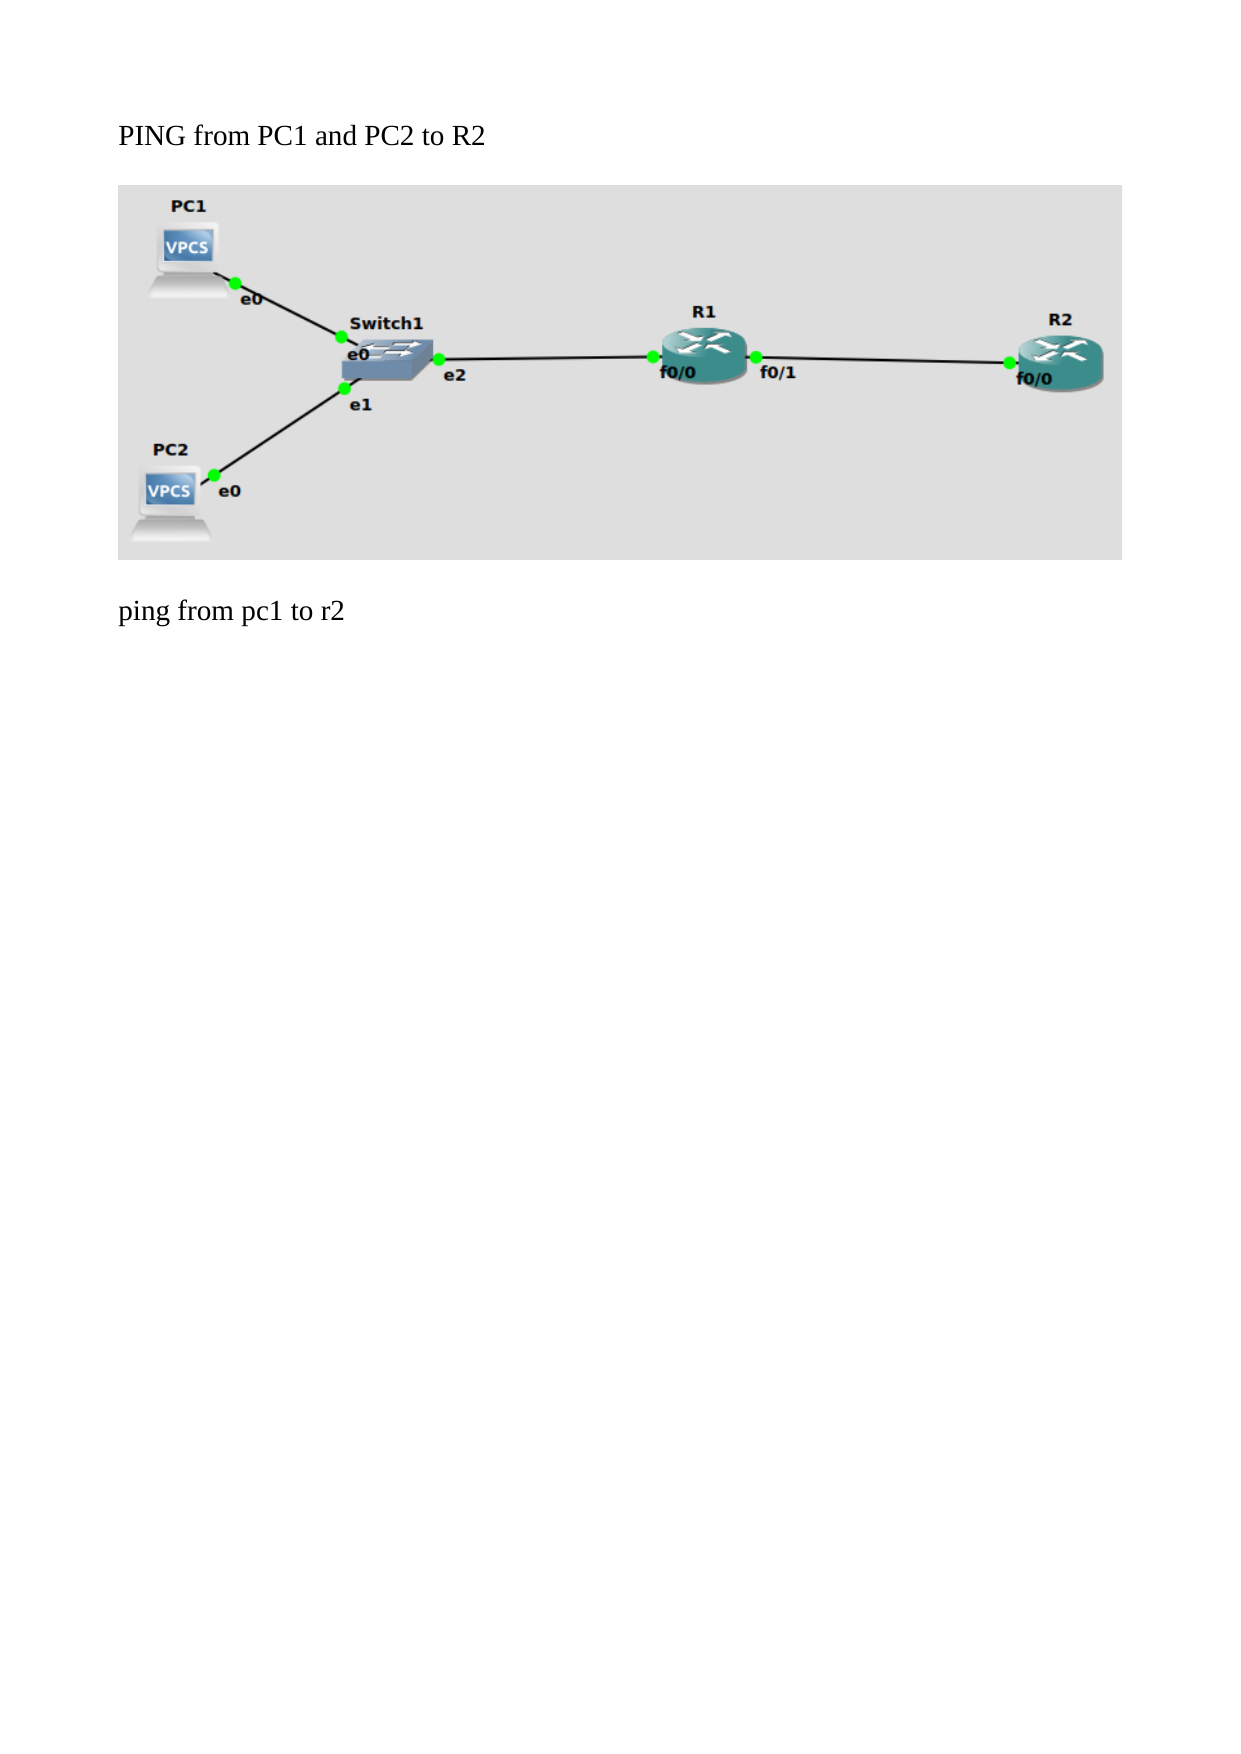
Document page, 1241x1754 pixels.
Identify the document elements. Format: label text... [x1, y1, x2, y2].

picture [118, 185, 1123, 560]
text PING from PC1 and PC2 to R2 [118, 118, 1122, 152]
text ping from pc1 to r2 [118, 593, 1122, 626]
